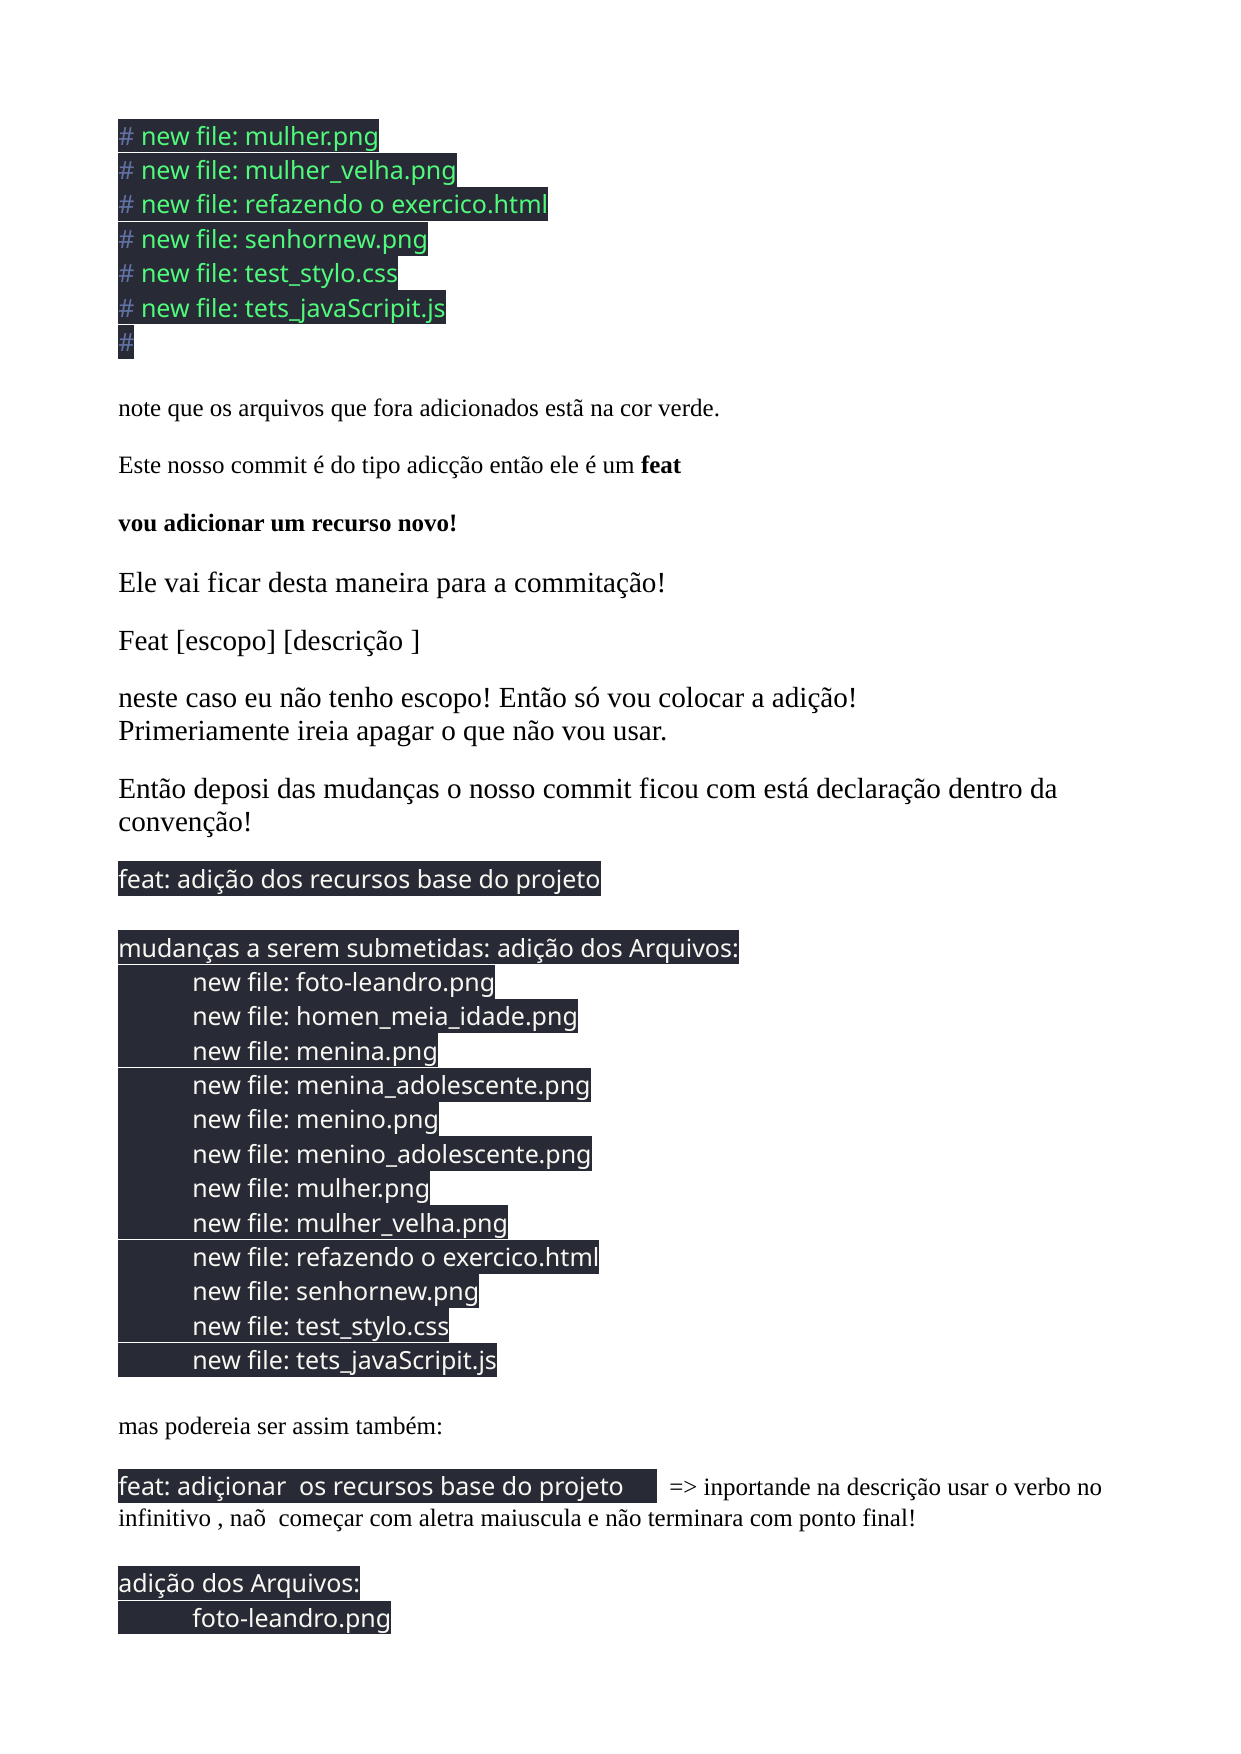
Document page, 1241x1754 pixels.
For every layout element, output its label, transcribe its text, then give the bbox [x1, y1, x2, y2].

text new file: mulher.png [118, 1171, 1122, 1205]
text new file: test_stylo.css [118, 1308, 1122, 1342]
text Primeriamente ireia apagar o que não vou usar. [118, 713, 1122, 747]
text # new file: senhornew.png [118, 221, 1122, 256]
text # new file: mulher_velha.png [118, 152, 1122, 187]
text # new file: test_stylo.css [118, 256, 1122, 290]
text foto-leandro.png [118, 1600, 1122, 1634]
text Este nosso commit é do tipo adicção então ele é um feat [118, 451, 1122, 479]
text neste caso eu não tenho escopo! Então só vou colocar a adição! [118, 680, 1122, 713]
text new file: menino.png [118, 1102, 1122, 1136]
text mudanças a serem submetidas: adição dos Arquivos: [118, 930, 1122, 964]
text # new file: refazendo o exercico.html [118, 187, 1122, 221]
text new file: tets_javaScripit.js [118, 1342, 1122, 1377]
text feat: adiçionar os recursos base do projeto => inportande na descrição usar o verbo no infinitivo , naõ começar com aletra maiuscula e não terminara com ponto final! [118, 1469, 1122, 1531]
text note que os arquivos que fora adicionados estã na cor verde. [118, 393, 1122, 422]
text mas podereia ser assim também: [118, 1411, 1122, 1440]
text # new file: mulher.png [118, 118, 1122, 152]
text new file: mulher_velha.png [118, 1205, 1122, 1239]
text Ele vai ficar desta maneira para a commitação! [118, 566, 1122, 599]
text Feat [escopo] [descrição ] [118, 623, 1122, 656]
text new file: menina.png [118, 1033, 1122, 1067]
text new file: foto-leandro.png [118, 964, 1122, 999]
text # new file: tets_javaScripit.js [118, 290, 1122, 324]
text adição dos Arquivos: [118, 1566, 1122, 1600]
text new file: homen_meia_idade.png [118, 999, 1122, 1033]
text new file: menino_adolescente.png [118, 1136, 1122, 1171]
text # [118, 324, 1122, 359]
text Então deposi das mudanças o nosso commit ficou com está declaração dentro da convenção! [118, 771, 1122, 838]
text new file: refazendo o exercico.html [118, 1239, 1122, 1274]
text vou adicionar um recurso novo! [118, 508, 1122, 537]
text new file: menina_adolescente.png [118, 1067, 1122, 1102]
text feat: adição dos recursos base do projeto [118, 861, 1122, 896]
text new file: senhornew.png [118, 1274, 1122, 1308]
